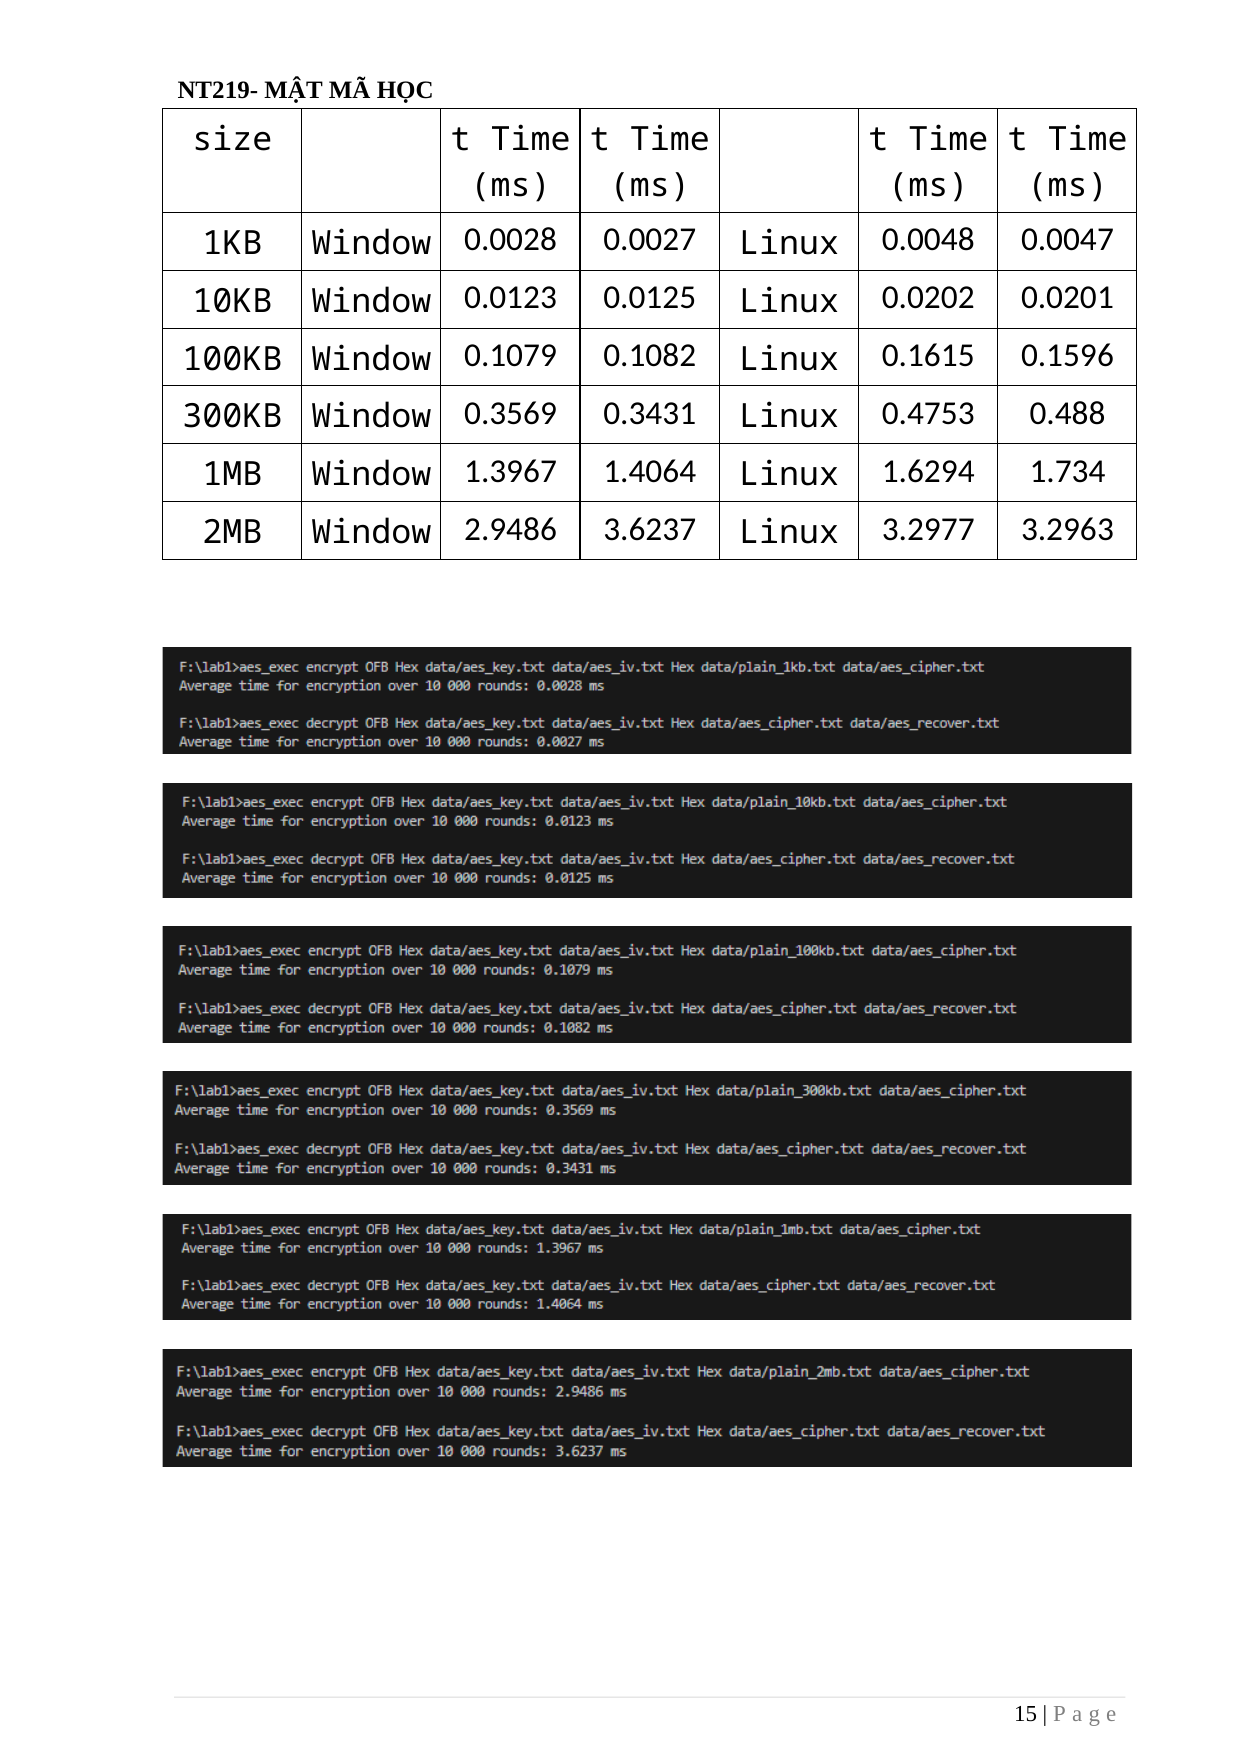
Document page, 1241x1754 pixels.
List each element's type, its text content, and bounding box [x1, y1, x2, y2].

table_cell 0.1596 [998, 329, 1136, 385]
table_cell 0.0202 [859, 271, 997, 327]
table_cell 2.9486 [441, 502, 579, 559]
table_cell 0.0125 [581, 271, 719, 327]
table_cell 2MB [163, 502, 301, 559]
table_cell 1.734 [998, 444, 1136, 501]
table_cell 0.0123 [441, 271, 579, 327]
table_cell Window [302, 329, 440, 385]
table_cell 3.6237 [581, 502, 719, 559]
table_cell 0.0028 [441, 213, 579, 269]
table_cell 0.4753 [859, 386, 997, 443]
table_cell Linux [720, 444, 858, 501]
picture [162, 647, 1132, 754]
table_cell 0.1615 [859, 329, 997, 385]
table_cell 0.1079 [441, 329, 579, 385]
table_header t Time (ms) [441, 109, 579, 212]
table_cell Window [302, 444, 440, 501]
table_cell 3.2977 [859, 502, 997, 559]
table_cell Linux [720, 502, 858, 559]
table_cell Linux [720, 213, 858, 269]
table_cell 1.4064 [581, 444, 719, 501]
table_header [302, 109, 440, 212]
table_cell 100KB [163, 329, 301, 385]
table_cell Window [302, 502, 440, 559]
table_cell Window [302, 213, 440, 269]
picture [162, 1071, 1132, 1185]
table_cell 1.6294 [859, 444, 997, 501]
table_cell 0.3569 [441, 386, 579, 443]
table_header size [163, 109, 301, 212]
table_cell 1KB [163, 213, 301, 269]
table_cell 0.0047 [998, 213, 1136, 269]
table_cell Window [302, 386, 440, 443]
table_cell 0.0201 [998, 271, 1136, 327]
table_cell 0.0048 [859, 213, 997, 269]
picture [162, 783, 1133, 898]
picture [162, 926, 1132, 1043]
table_header t Time (ms) [581, 109, 719, 212]
table_cell 0.0027 [581, 213, 719, 269]
table_cell Linux [720, 386, 858, 443]
picture [162, 1349, 1132, 1467]
table_cell 0.488 [998, 386, 1136, 443]
table_header t Time (ms) [998, 109, 1136, 212]
table_cell 1MB [163, 444, 301, 501]
table_cell 300KB [163, 386, 301, 443]
table_cell 1.3967 [441, 444, 579, 501]
table_cell 3.2963 [998, 502, 1136, 559]
table_cell Linux [720, 329, 858, 385]
table_header t Time (ms) [859, 109, 997, 212]
table_header [720, 109, 858, 212]
table_cell 10KB [163, 271, 301, 327]
picture [162, 1214, 1132, 1320]
table_cell 0.3431 [581, 386, 719, 443]
table_cell 0.1082 [581, 329, 719, 385]
table_cell Window [302, 271, 440, 327]
table_cell Linux [720, 271, 858, 327]
